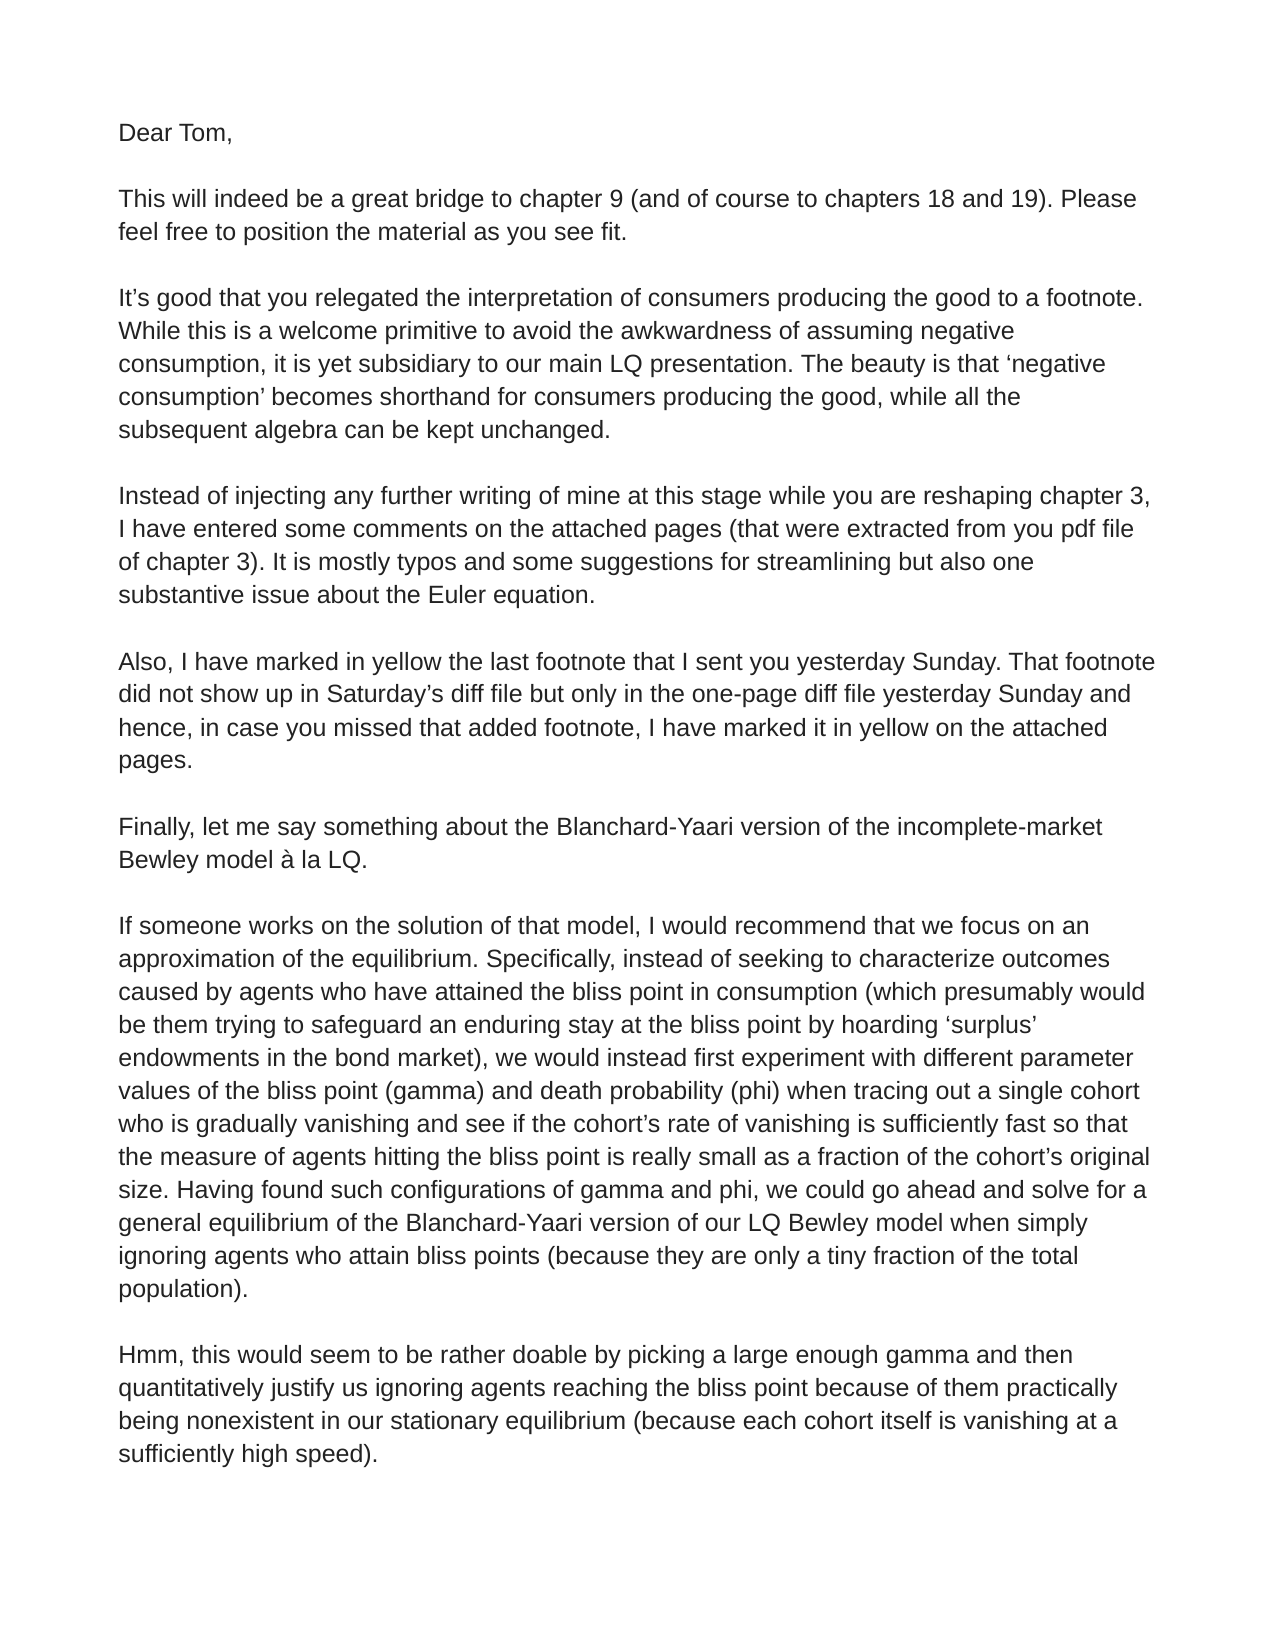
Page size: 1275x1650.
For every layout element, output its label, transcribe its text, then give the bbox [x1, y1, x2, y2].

text It’s good that you relegated the interpretation of consumers producing the good to a footnote. While this is a welcome primitive to avoid the awkwardness of assuming negative consumption, it is yet subsidiary to our main LQ presentation. The beauty is that ‘negative consumption’ becomes shorthand for consumers producing the good, while all the subsequent algebra can be kept unchanged. [118, 283, 1157, 444]
text Dear Tom, [118, 118, 1157, 147]
text Finally, let me say something about the Blanchard-Yaari version of the incomplete-market Bewley model à la LQ. [118, 812, 1157, 873]
text Instead of injecting any further writing of mine at this stage while you are reshaping chapter 3, I have entered some comments on the attached pages (that were extracted from you pdf file of chapter 3). It is mostly typos and some suggestions for streamlining but also one substantive issue about the Euler equation. [118, 481, 1157, 609]
text If someone works on the solution of that model, I would recommend that we focus on an approximation of the equilibrium. Specifically, instead of seeking to characterize outcomes caused by agents who have attained the bliss point in consumption (which presumably would be them trying to safeguard an enduring stay at the bliss point by hoarding ‘surplus’ endowments in the bond market), we would instead first experiment with different parameter values of the bliss point (gamma) and death probability (phi) when tracing out a single cohort who is gradually vanishing and see if the cohort’s rate of vanishing is sufficiently fast so that the measure of agents hitting the bliss point is really small as a fraction of the cohort’s original size. Having found such configurations of gamma and phi, we could go ahead and solve for a general equilibrium of the Blanchard-Yaari version of our LQ Bewley model when simply ignoring agents who attain bliss points (because they are only a tiny fraction of the total population). [118, 911, 1157, 1303]
text Hmm, this would seem to be rather doable by picking a large enough gamma and then quantitatively justify us ignoring agents reaching the bliss point because of them practically being nonexistent in our stationary equilibrium (because each cohort itself is vanishing at a sufficiently high speed). [118, 1340, 1157, 1468]
text Also, I have marked in yellow the last footnote that I sent you yesterday Sunday. That footnote did not show up in Saturday’s diff file but only in the one-page diff file yesterday Sunday and hence, in case you missed that added footnote, I have marked it in yellow on the attached pages. [118, 646, 1157, 774]
text This will indeed be a great bridge to chapter 9 (and of course to chapters 18 and 19). Please feel free to position the material as you see fit. [118, 184, 1157, 246]
